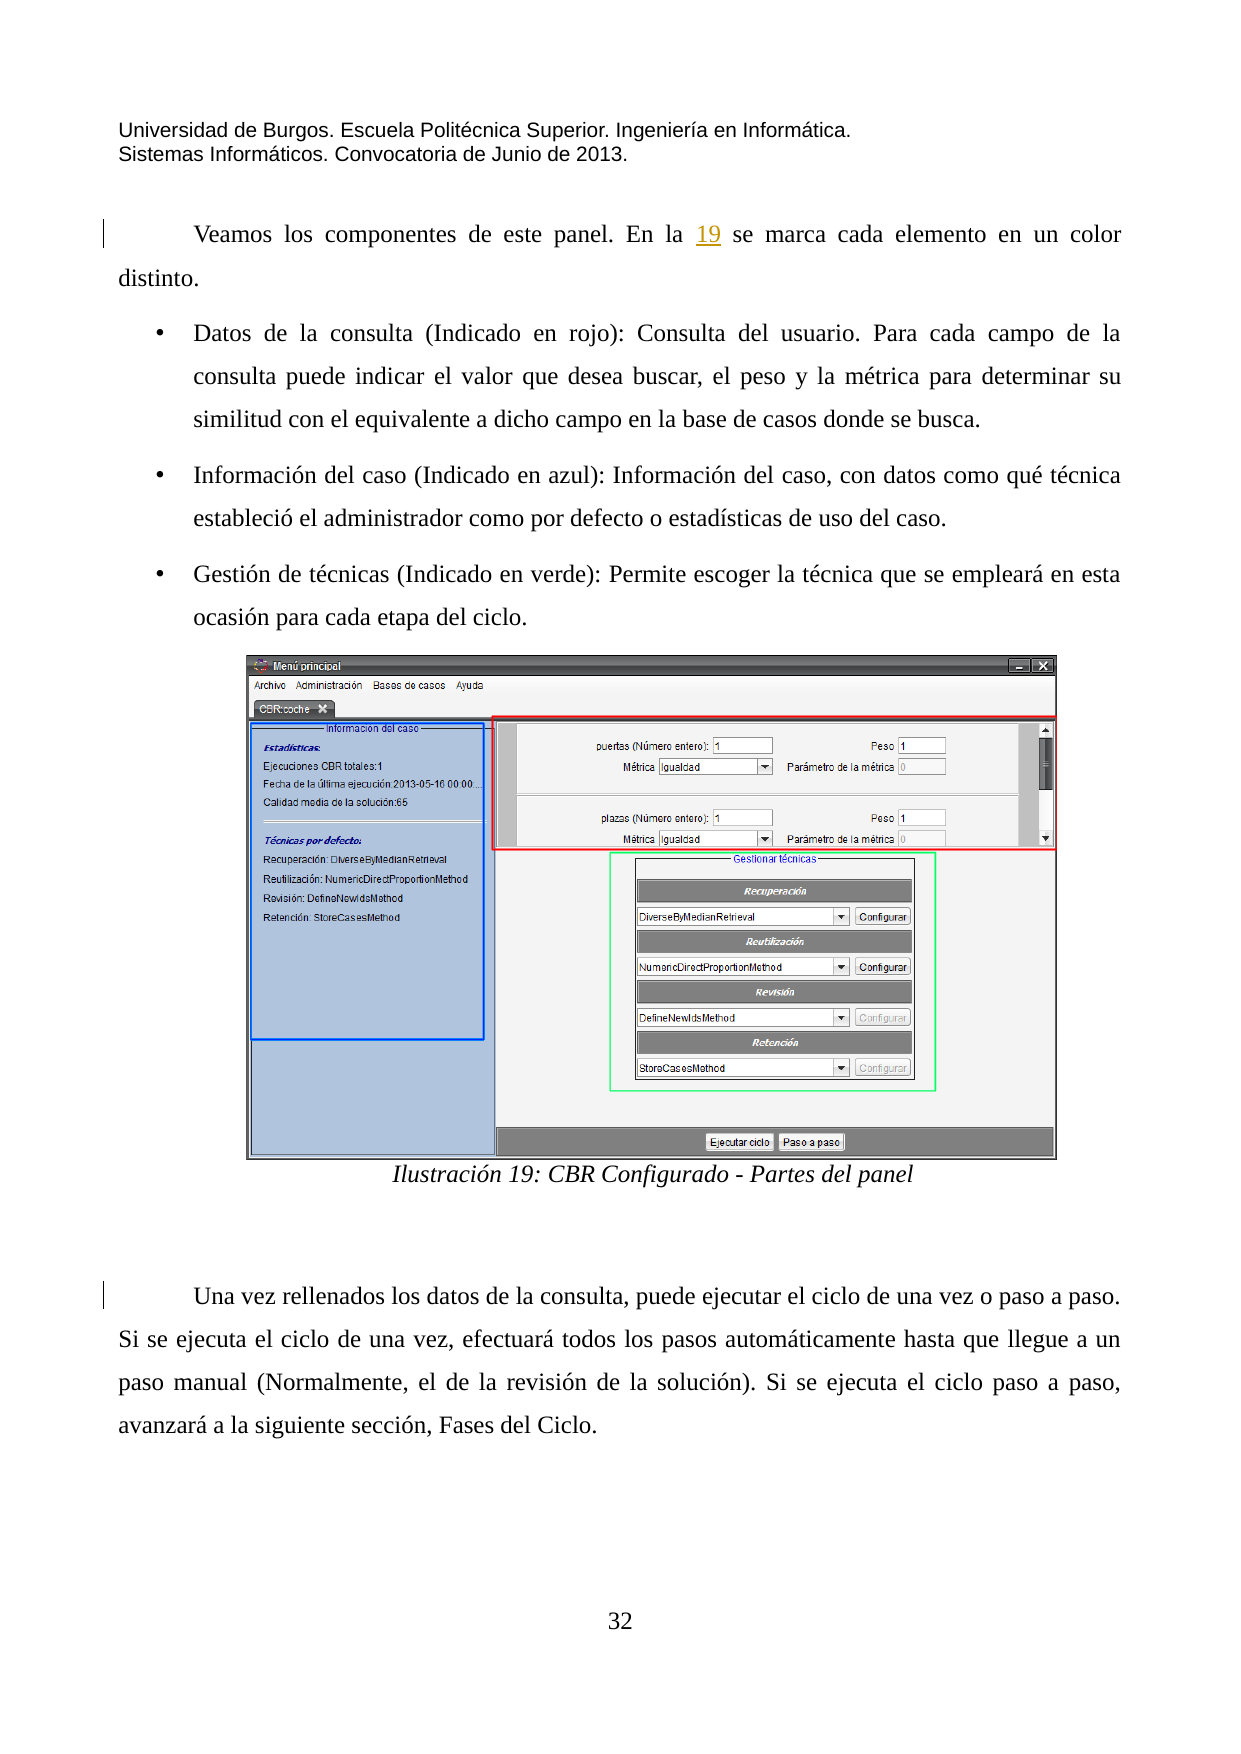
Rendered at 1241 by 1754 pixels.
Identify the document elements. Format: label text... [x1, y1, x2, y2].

list Datos de la consulta (Indicado en rojo): Consulta del usuario. Para cada campo de la consulta puede indicar el valor que desea buscar, el peso y la métrica para determinar su similitud con el equivalente a dicho campo en la base de casos donde se busca. [156, 318, 1122, 433]
list Información del caso (Indicado en azul): Información del caso, con datos como qué técnica estableció el administrador como por defecto o estadísticas de uso del caso. [156, 460, 1122, 532]
text Veamos los componentes de este panel. En la Ilustración 19 se marca cada elemento en un color distinto. [118, 219, 1122, 291]
text Una vez rellenados los datos de la consulta, puede ejecutar el ciclo de una vez o paso a paso. Si se ejecuta el ciclo de una vez, efectuará todos los pasos automáticamente hasta que llegue a un paso manual (Normalmente, el de la revisión de la solución). Si se ejecuta el ciclo paso a paso, avanzará a la siguiente sección, Fases del Ciclo. [118, 1281, 1122, 1439]
list Gestión de técnicas (Indicado en verde): Permite escoger la técnica que se empleará en esta ocasión para cada etapa del ciclo. [156, 559, 1122, 631]
text Ilustración 19: CBR Configurado - Partes del panel [213, 655, 1095, 1188]
